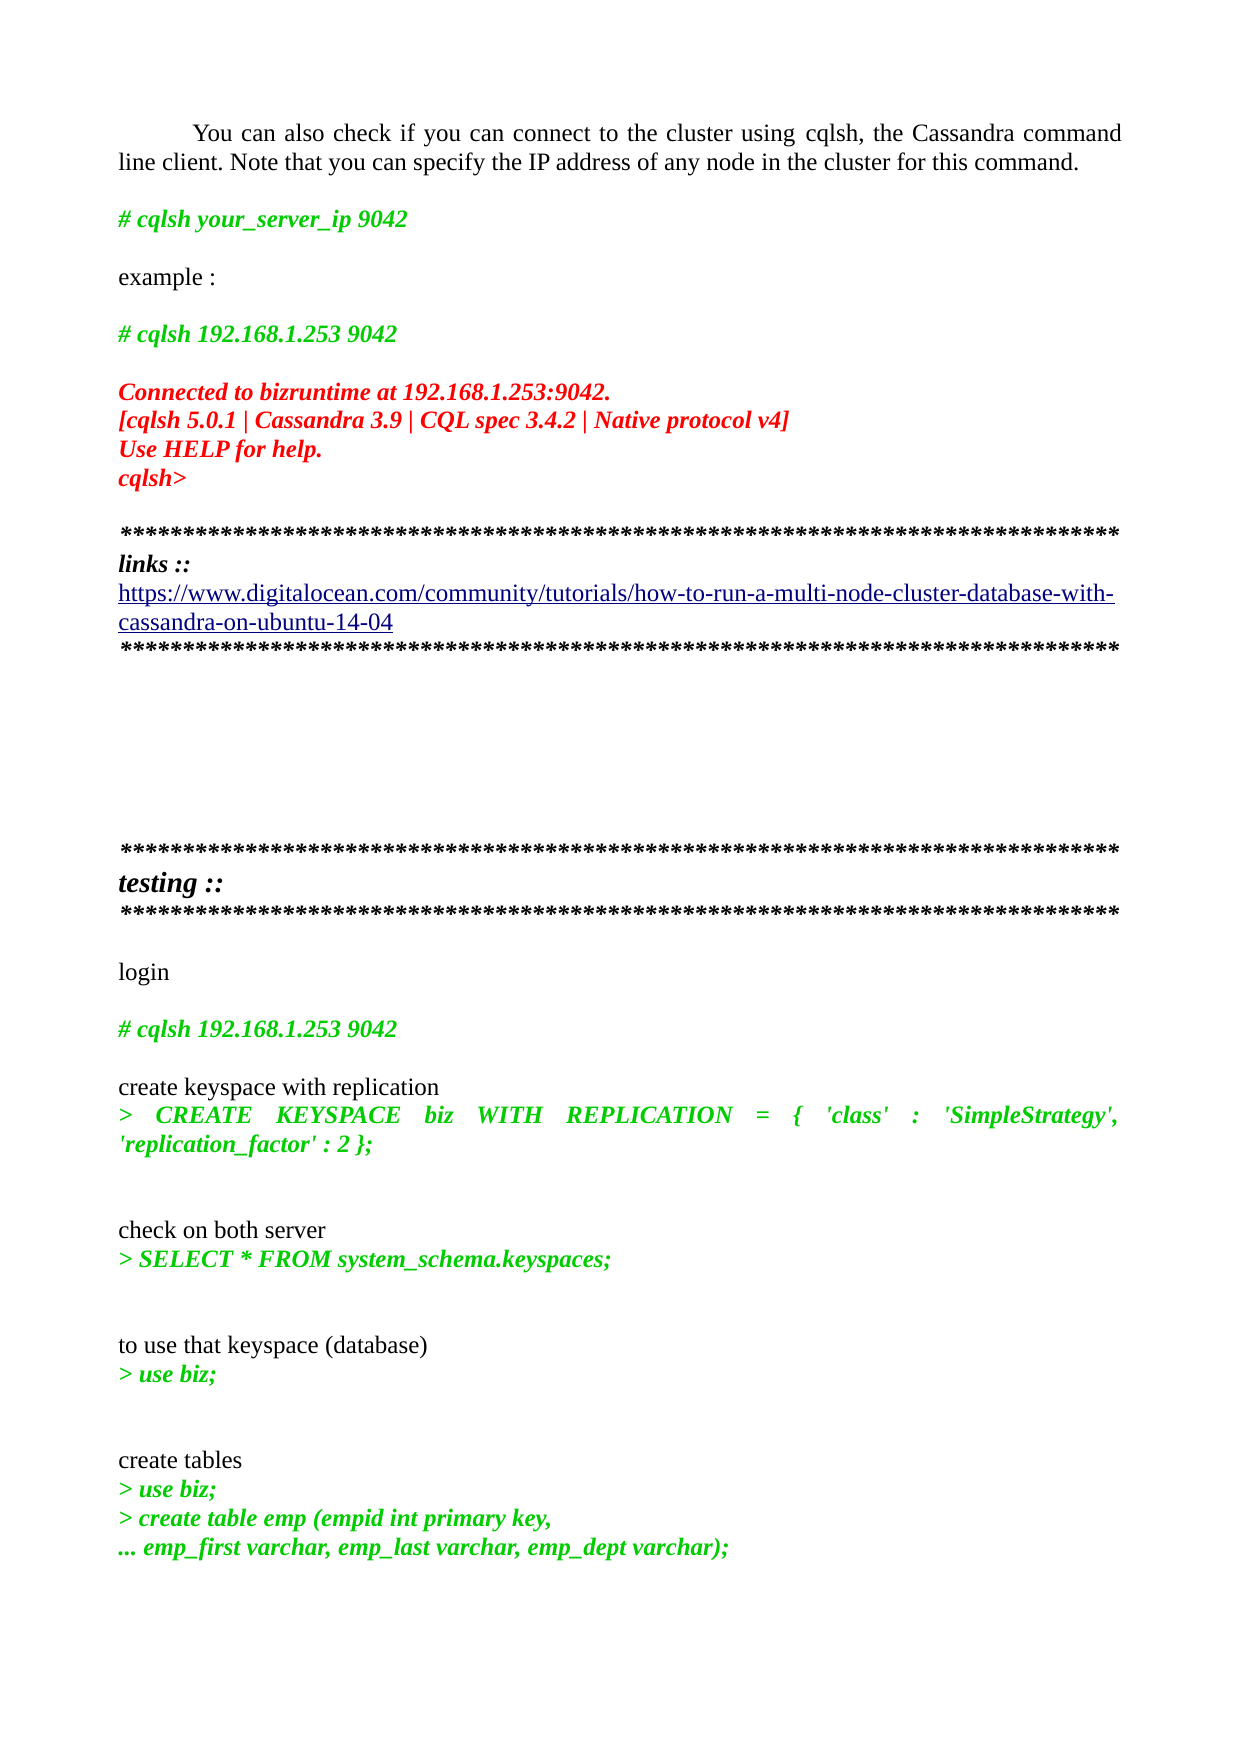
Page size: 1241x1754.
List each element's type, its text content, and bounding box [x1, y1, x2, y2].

text create keyspace with replication [118, 1072, 1122, 1100]
text example : [118, 262, 1122, 291]
text ******************************************************************************** [118, 521, 1122, 549]
text Use HELP for help. [118, 434, 1122, 463]
text ******************************************************************************** [118, 636, 1122, 664]
text links :: [118, 549, 1122, 578]
text > use biz; [118, 1359, 1122, 1388]
text ******************************************************************************** [118, 837, 1122, 866]
text to use that keyspace (database) [118, 1330, 1122, 1359]
text ******************************************************************************** [118, 899, 1122, 928]
text https://www.digitalocean.com/community/tutorials/how-to-run-a-multi-node-cluster-database-with-cassandra-on-ubuntu-14-04 [118, 578, 1122, 636]
text cqlsh> [118, 463, 1122, 492]
text > create table emp (empid int primary key, [118, 1503, 1122, 1532]
text # cqlsh 192.168.1.253 9042 [118, 1014, 1122, 1043]
text You can also check if you can connect to the cluster using cqlsh, the Cassandra command line client. Note that you can specify the IP address of any node in the cluster for this command. [118, 118, 1122, 176]
text check on both server [118, 1215, 1122, 1244]
text > SELECT * FROM system_schema.keyspaces; [118, 1244, 1122, 1273]
text ... emp_first varchar, emp_last varchar, emp_dept varchar); [118, 1532, 1122, 1560]
text Connected to bizruntime at 192.168.1.253:9042. [118, 377, 1122, 406]
text # cqlsh your_server_ip 9042 [118, 204, 1122, 233]
text create tables [118, 1445, 1122, 1474]
text > use biz; [118, 1474, 1122, 1503]
text # cqlsh 192.168.1.253 9042 [118, 319, 1122, 348]
text [cqlsh 5.0.1 | Cassandra 3.9 | CQL spec 3.4.2 | Native protocol v4] [118, 406, 1122, 434]
text login [118, 957, 1122, 985]
text > CREATE KEYSPACE biz WITH REPLICATION = { 'class' : 'SimpleStrategy', 'replication_factor' : 2 }; [118, 1100, 1122, 1158]
text testing :: [118, 866, 1122, 899]
